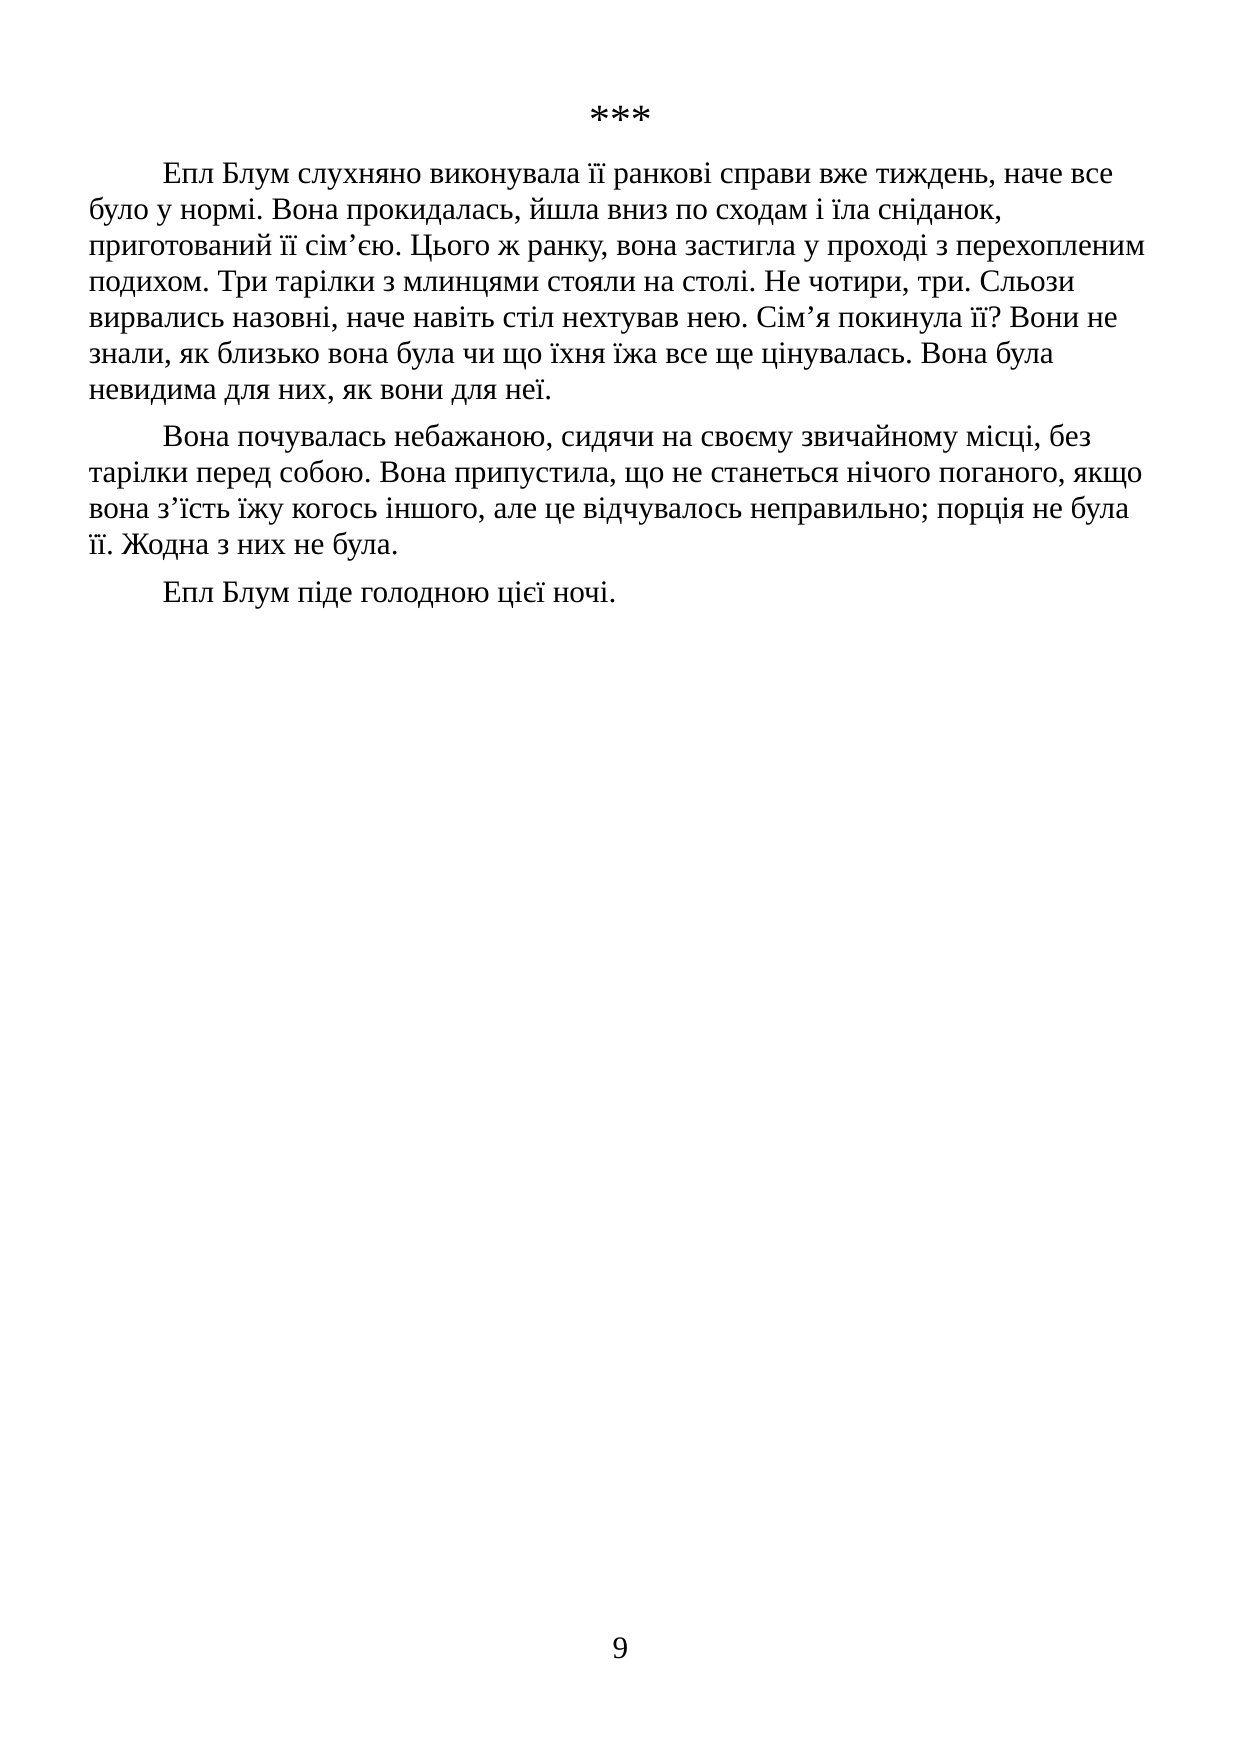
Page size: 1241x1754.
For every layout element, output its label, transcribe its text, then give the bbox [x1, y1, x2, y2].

text Вона почувалась небажаною, сидячи на своєму звичайному місці, без тарілки перед собою. Вона припустила, що не станеться нічого поганого, якщо вона з’їсть їжу когось іншого, але це відчувалось неправильно; порція не була її. Жодна з них не була. [88, 418, 1152, 561]
text Епл Блум слухняно виконувала її ранкові справи вже тиждень, наче все було у нормі. Вона прокидалась, йшла вниз по сходам і їла сніданок, приготований її сім’єю. Цього ж ранку, вона застигла у проході з перехопленим подихом. Три тарілки з млинцями стояли на столі. Не чотири, три. Сльози вирвались назовні, наче навіть стіл нехтував нею. Сім’я покинула її? Вони не знали, як близько вона була чи що їхня їжа все ще цінувалась. Вона була невидима для них, як вони для неї. [88, 154, 1152, 406]
text Епл Блум піде голодною цієї ночі. [88, 573, 1152, 609]
text *** [88, 94, 1152, 142]
